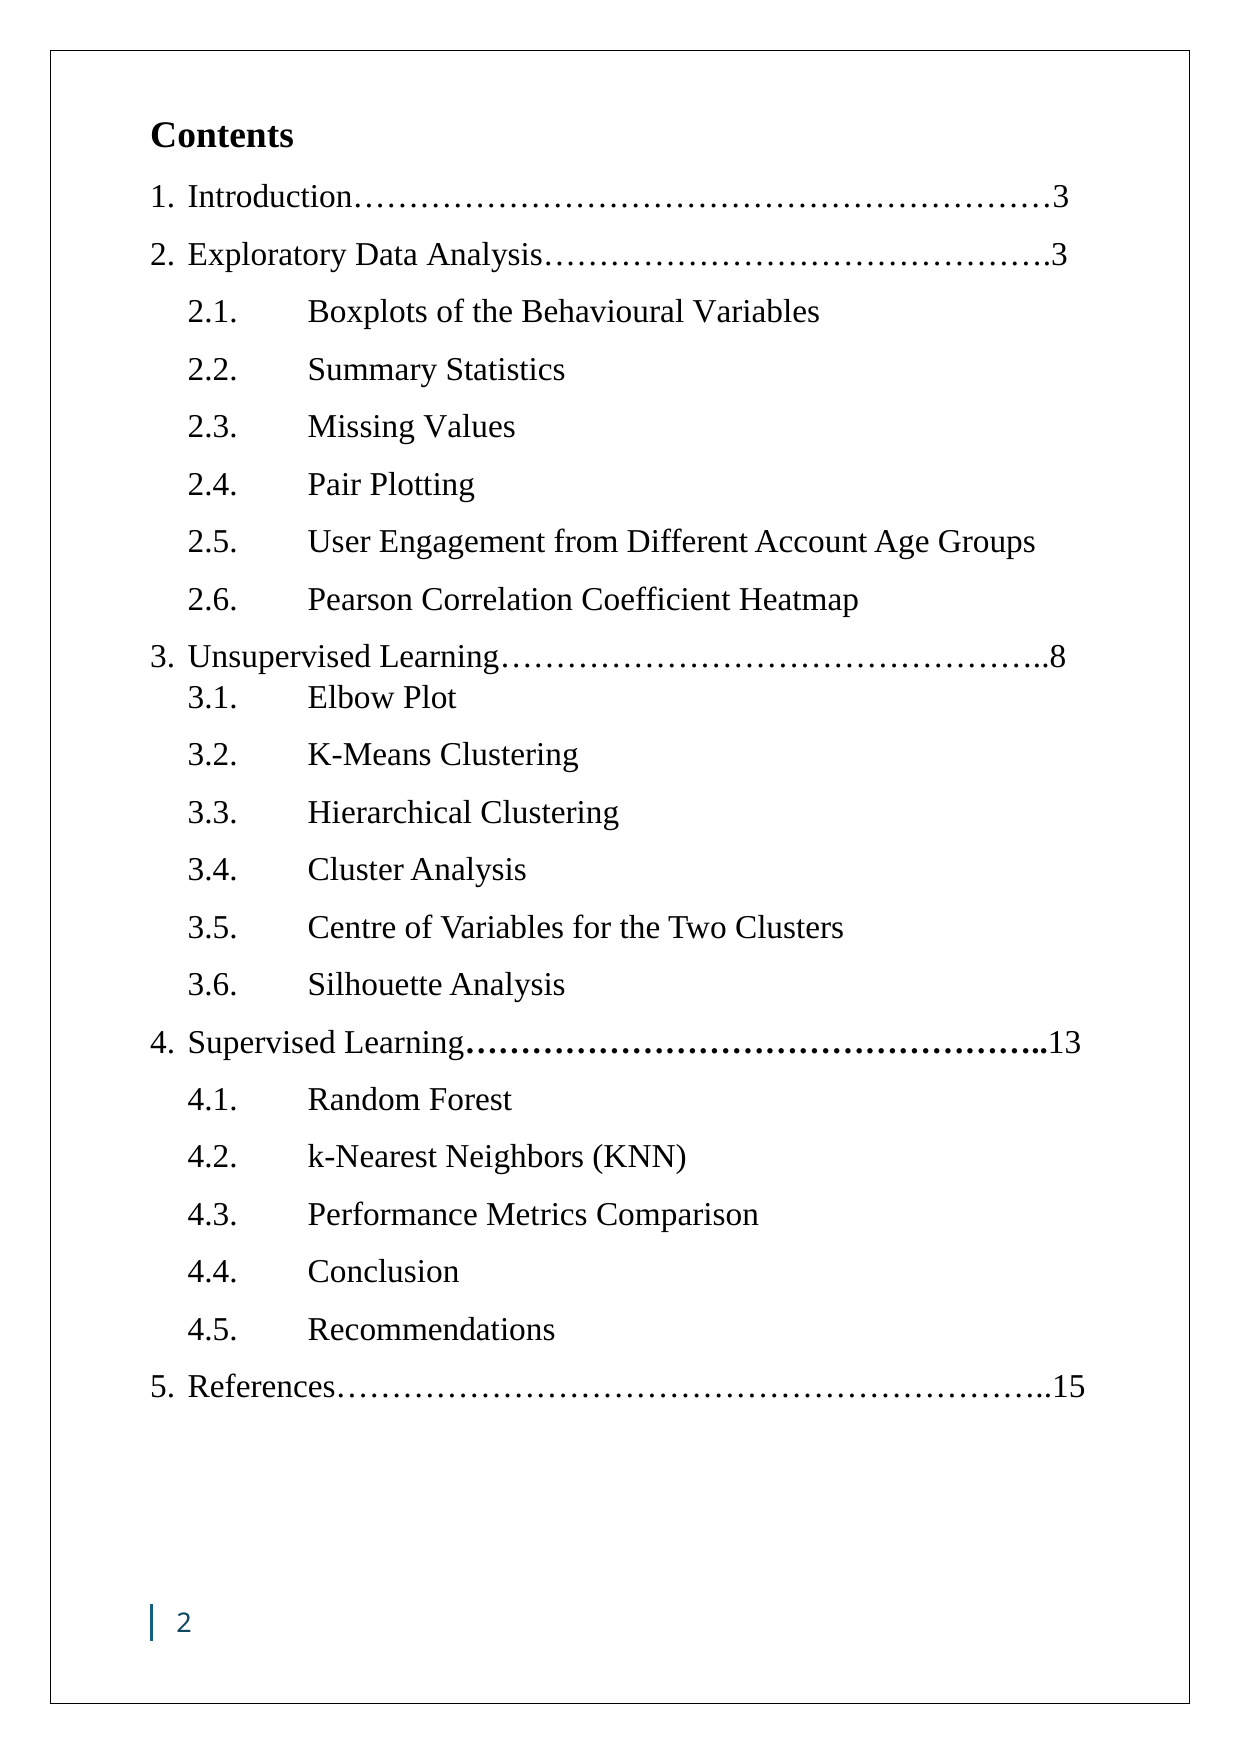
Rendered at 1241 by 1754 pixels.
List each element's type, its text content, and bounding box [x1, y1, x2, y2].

subtitle Supervised Learning……………………………………………..13 [150, 1022, 1090, 1060]
list Summary Statistics [187, 349, 1090, 388]
list Unsupervised Learning…………………………………………..8 [150, 637, 1090, 675]
list Cluster Analysis [187, 849, 1090, 888]
list References………………………………………………………..15 [150, 1366, 1090, 1405]
list Random Forest [187, 1079, 1090, 1117]
list Recommendations [187, 1309, 1090, 1347]
list Elbow Plot [187, 677, 1090, 715]
list Performance Metrics Comparison [187, 1194, 1090, 1232]
list Exploratory Data Analysis……………………………………….3 [150, 234, 1090, 273]
list Introduction………………………………………………………3 [150, 177, 1090, 215]
list Hierarchical Clustering [187, 792, 1090, 830]
list k-Nearest Neighbors (KNN) [187, 1136, 1090, 1175]
list Conclusion [187, 1251, 1090, 1290]
list Pearson Correlation Coefficient Heatmap [187, 579, 1090, 618]
text Contents [150, 112, 1090, 155]
list Silhouette Analysis [187, 964, 1090, 1003]
list Boxplots of the Behavioural Variables [187, 292, 1090, 330]
list K-Means Clustering [187, 734, 1090, 773]
list User Engagement from Different Account Age Groups [187, 522, 1090, 560]
list Missing Values [187, 407, 1090, 445]
list Centre of Variables for the Two Clusters [187, 907, 1090, 945]
list Pair Plotting [187, 464, 1090, 503]
